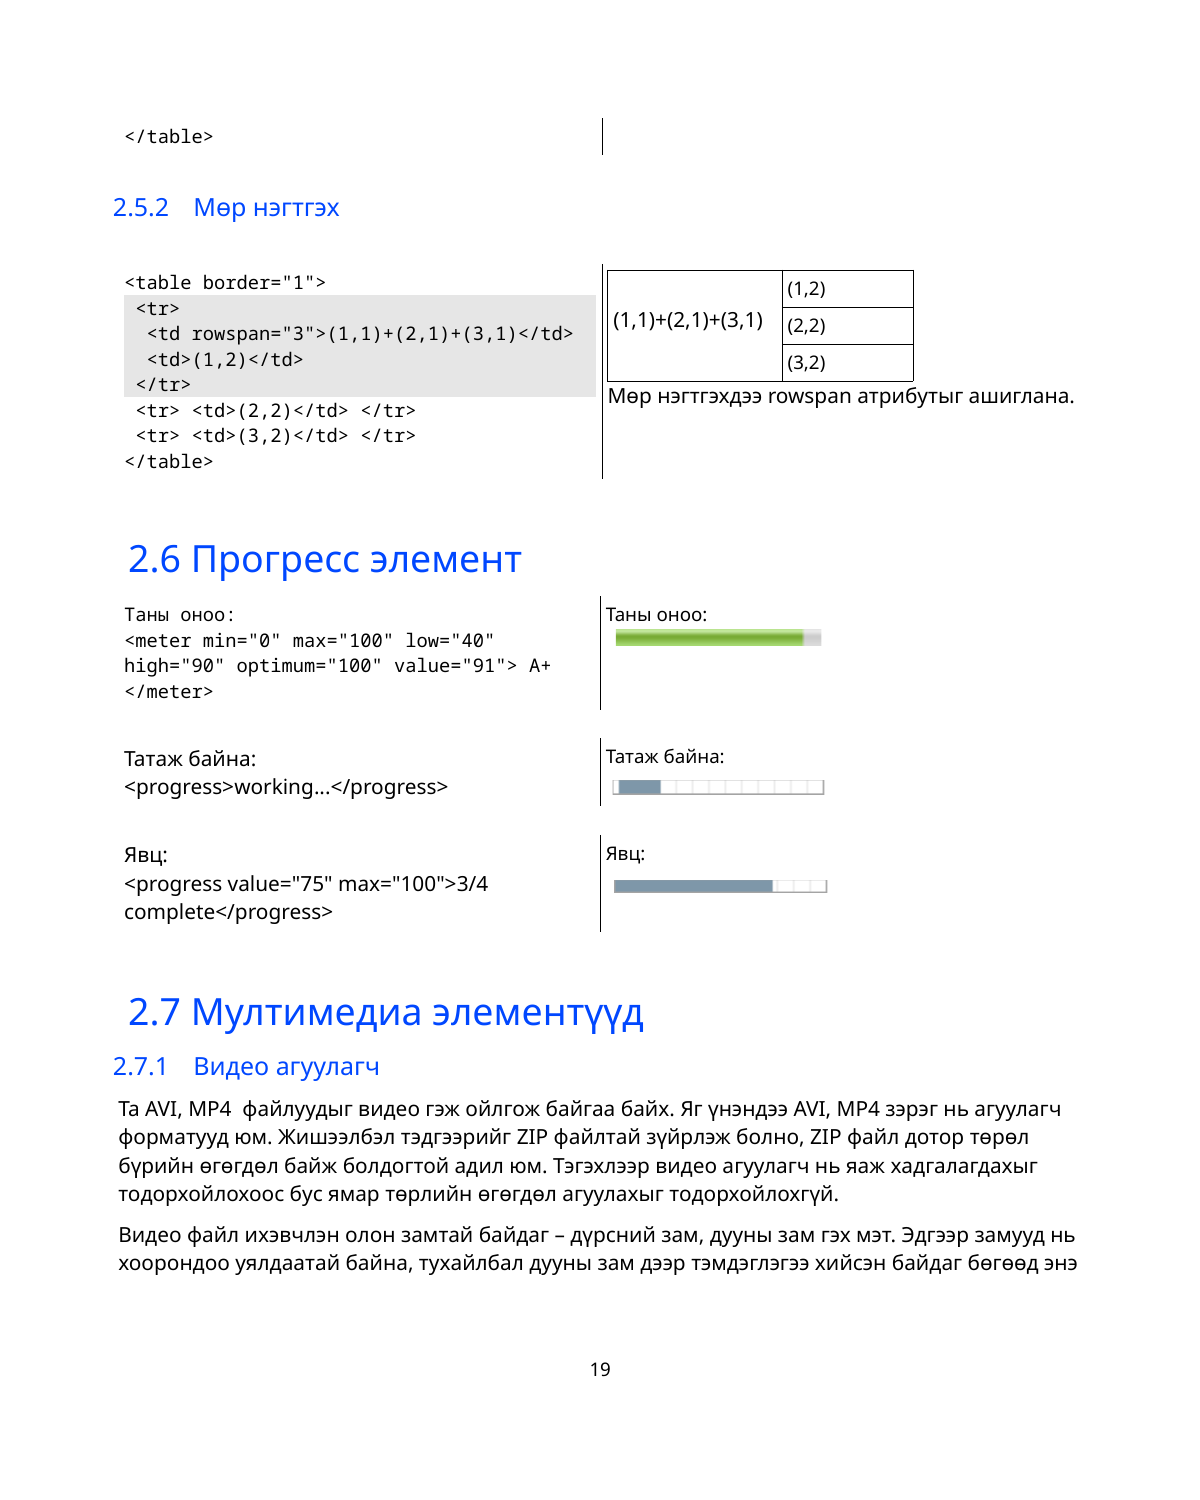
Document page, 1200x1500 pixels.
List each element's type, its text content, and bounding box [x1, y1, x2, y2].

text Та AVI, MP4 файлуудыг видео гэж ойлгож байгаа байх. Яг үнэндээ AVI, MP4 зэрэг нь агуулагч форматууд юм. Жишээлбэл тэдгээрийг ZIP файлтай зүйрлэж болно, ZIP файл дотор төрөл бүрийн өгөгдөл байж болдогтой адил юм. Тэгэхлээр видео агуулагч нь яаж хадгалагдахыг тодорхойлохоос бус ямар төрлийн өгөгдөл агуулахыг тодорхойлохгүй. [118, 1094, 1082, 1208]
table_header [603, 118, 1082, 155]
table_cell (2,2) [783, 308, 913, 344]
table_header Татаж байна: <progress>working...</progress> [118, 738, 600, 806]
table_header (1,1)+(2,1)+(3,1) [608, 271, 782, 381]
subtitle Видео агуулагч [106, 1048, 1082, 1082]
table_header (1,2) [783, 271, 913, 307]
picture [615, 629, 822, 646]
subtitle Прогресс элемент [118, 533, 1082, 584]
picture [614, 880, 828, 893]
table_header Таны оноо: [601, 596, 1082, 709]
picture [612, 780, 825, 795]
subtitle Мөр нэгтгэх [106, 189, 1082, 223]
table_header Явц: [601, 835, 1082, 932]
table_header Татаж байна: [601, 738, 1082, 806]
table_header </table> [118, 118, 602, 155]
text Видео файл ихэвчлэн олон замтай байдаг – дүрсний зам, дууны зам гэх мэт. Эдгээр замууд нь хоорондоо уялдаатай байна, тухайлбал дууны зам дээр тэмдэглэгээ хийсэн байдаг бөгөөд энэ [118, 1220, 1082, 1277]
table_header Явц: <progress value="75" max="100">3/4 complete</progress> [118, 835, 600, 932]
table_header <table border="1"> <tr> <td rowspan="3">(1,1)+(2,1)+(3,1)</td> <td>(1,2)</td> </tr> <tr> <td>(2,2)</td> </tr> <tr> <td>(3,2)</td> </tr> </table> [118, 264, 602, 479]
table_cell (3,2) [783, 345, 913, 381]
table_header Мөр нэгтгэхдээ rowspan атрибутыг ашиглана. [603, 264, 1082, 479]
subtitle Мултимедиа элементүүд [118, 985, 1082, 1036]
table_header Таны оноо: <meter min="0" max="100" low="40" high="90" optimum="100" value="91"> A+ </meter> [118, 596, 600, 709]
